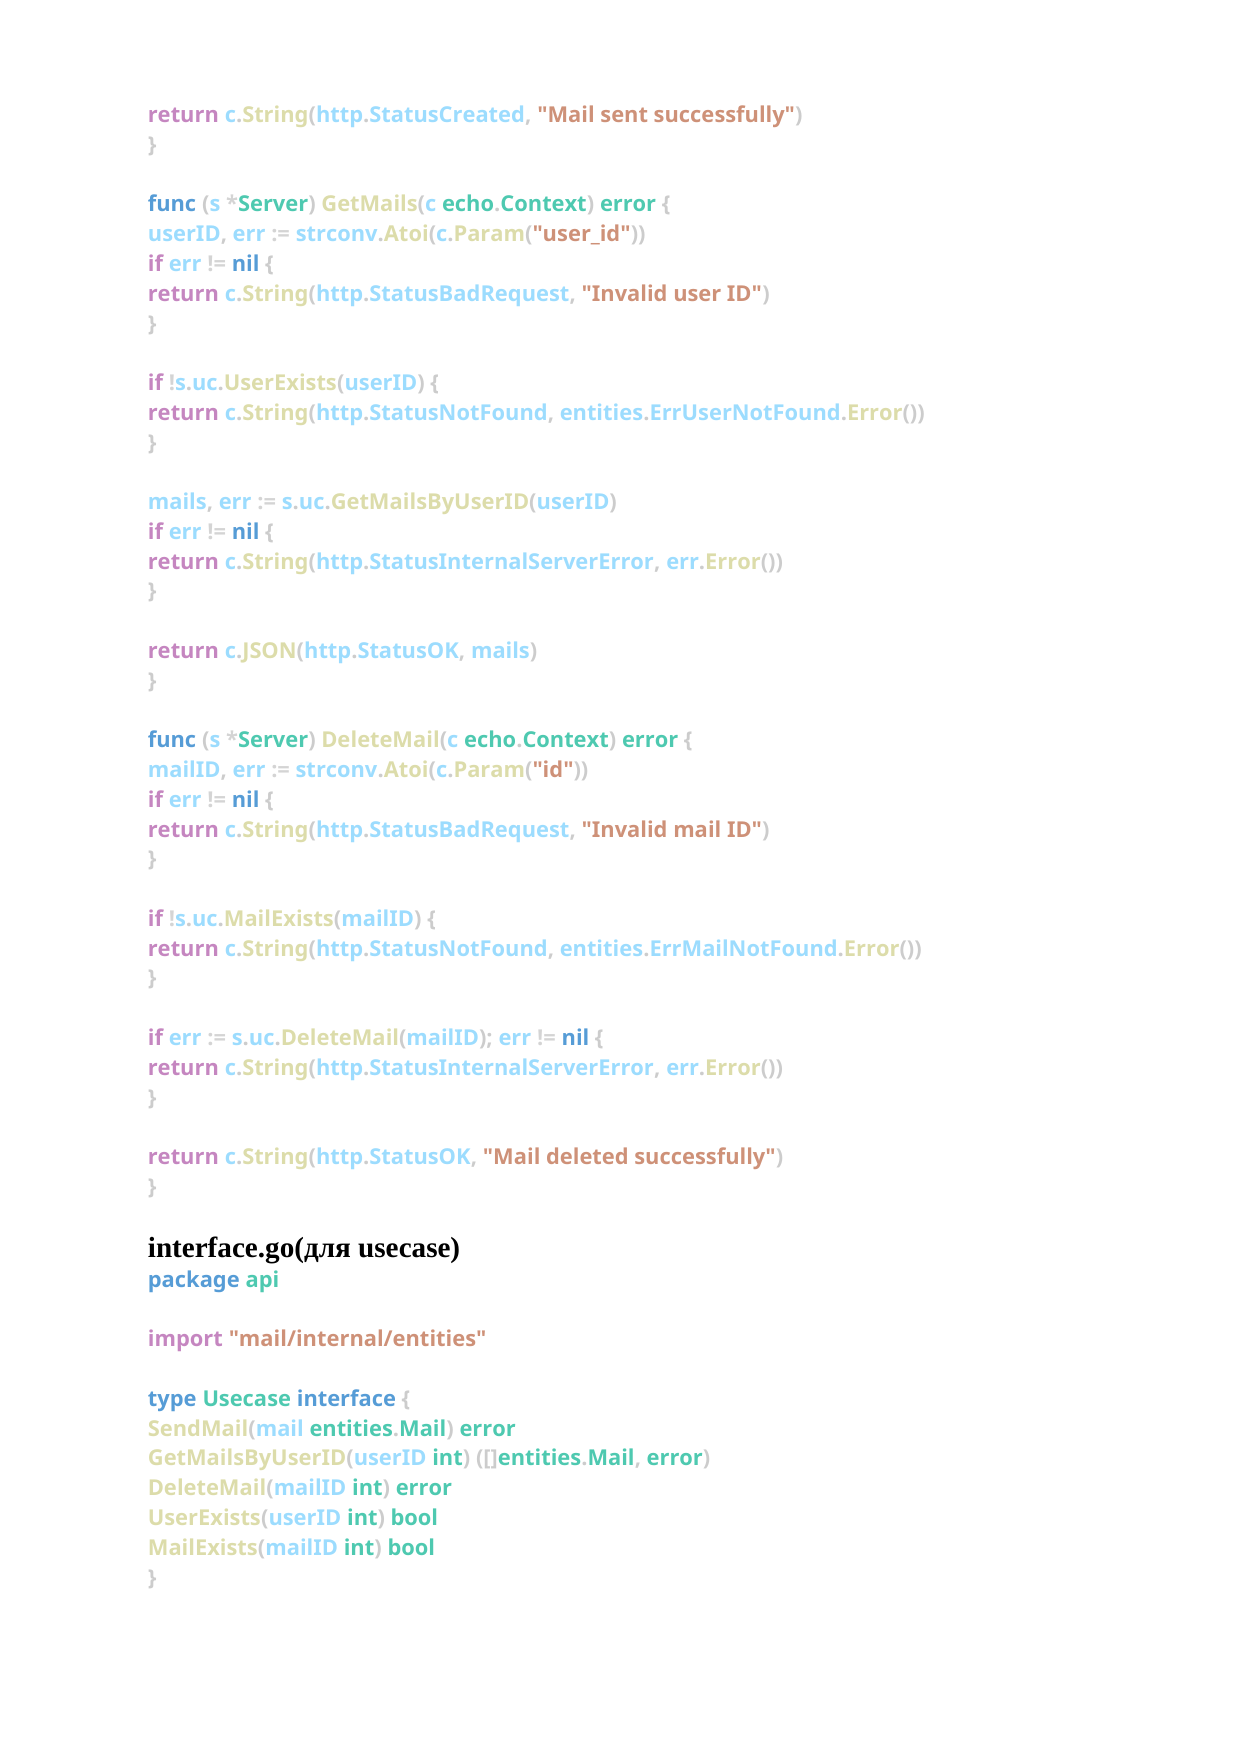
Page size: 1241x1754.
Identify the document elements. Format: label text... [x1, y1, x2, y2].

text interface.go(для usecase) [148, 1230, 1181, 1264]
text func (s *Server) DeleteMail(c echo.Context) error { [148, 724, 1181, 754]
text MailExists(mailID int) bool [148, 1532, 1181, 1562]
text return c.String(http.StatusOK, "Mail deleted successfully") [148, 1141, 1181, 1171]
text } [148, 129, 1181, 159]
text mailID, err := strconv.Atoi(c.Param("id")) [148, 754, 1181, 784]
text GetMailsByUserID(userID int) ([]entities.Mail, error) [148, 1442, 1181, 1472]
text type Usecase interface { [148, 1383, 1181, 1413]
text UserExists(userID int) bool [148, 1502, 1181, 1532]
text } [148, 1562, 1181, 1591]
text return c.String(http.StatusBadRequest, "Invalid mail ID") [148, 813, 1181, 843]
text if err != nil { [148, 784, 1181, 813]
text } [148, 1171, 1181, 1201]
text if err := s.uc.DeleteMail(mailID); err != nil { [148, 1022, 1181, 1052]
text if err != nil { [148, 516, 1181, 546]
text DeleteMail(mailID int) error [148, 1472, 1181, 1502]
text } [148, 665, 1181, 694]
text return c.JSON(http.StatusOK, mails) [148, 635, 1181, 665]
text return c.String(http.StatusNotFound, entities.ErrMailNotFound.Error()) [148, 933, 1181, 962]
text return c.String(http.StatusBadRequest, "Invalid user ID") [148, 278, 1181, 307]
text } [148, 843, 1181, 873]
text SendMail(mail entities.Mail) error [148, 1413, 1181, 1442]
text return c.String(http.StatusInternalServerError, err.Error()) [148, 1052, 1181, 1081]
text return c.String(http.StatusCreated, "Mail sent successfully") [148, 99, 1181, 129]
text } [148, 307, 1181, 337]
text package api [148, 1264, 1181, 1294]
text import "mail/internal/entities" [148, 1323, 1181, 1353]
text if !s.uc.UserExists(userID) { [148, 367, 1181, 397]
text } [148, 962, 1181, 992]
text if err != nil { [148, 248, 1181, 278]
text return c.String(http.StatusNotFound, entities.ErrUserNotFound.Error()) [148, 397, 1181, 427]
text userID, err := strconv.Atoi(c.Param("user_id")) [148, 218, 1181, 248]
text if !s.uc.MailExists(mailID) { [148, 903, 1181, 933]
text } [148, 427, 1181, 456]
text func (s *Server) GetMails(c echo.Context) error { [148, 188, 1181, 218]
text mails, err := s.uc.GetMailsByUserID(userID) [148, 486, 1181, 516]
text return c.String(http.StatusInternalServerError, err.Error()) [148, 546, 1181, 575]
text } [148, 1081, 1181, 1111]
text } [148, 575, 1181, 605]
